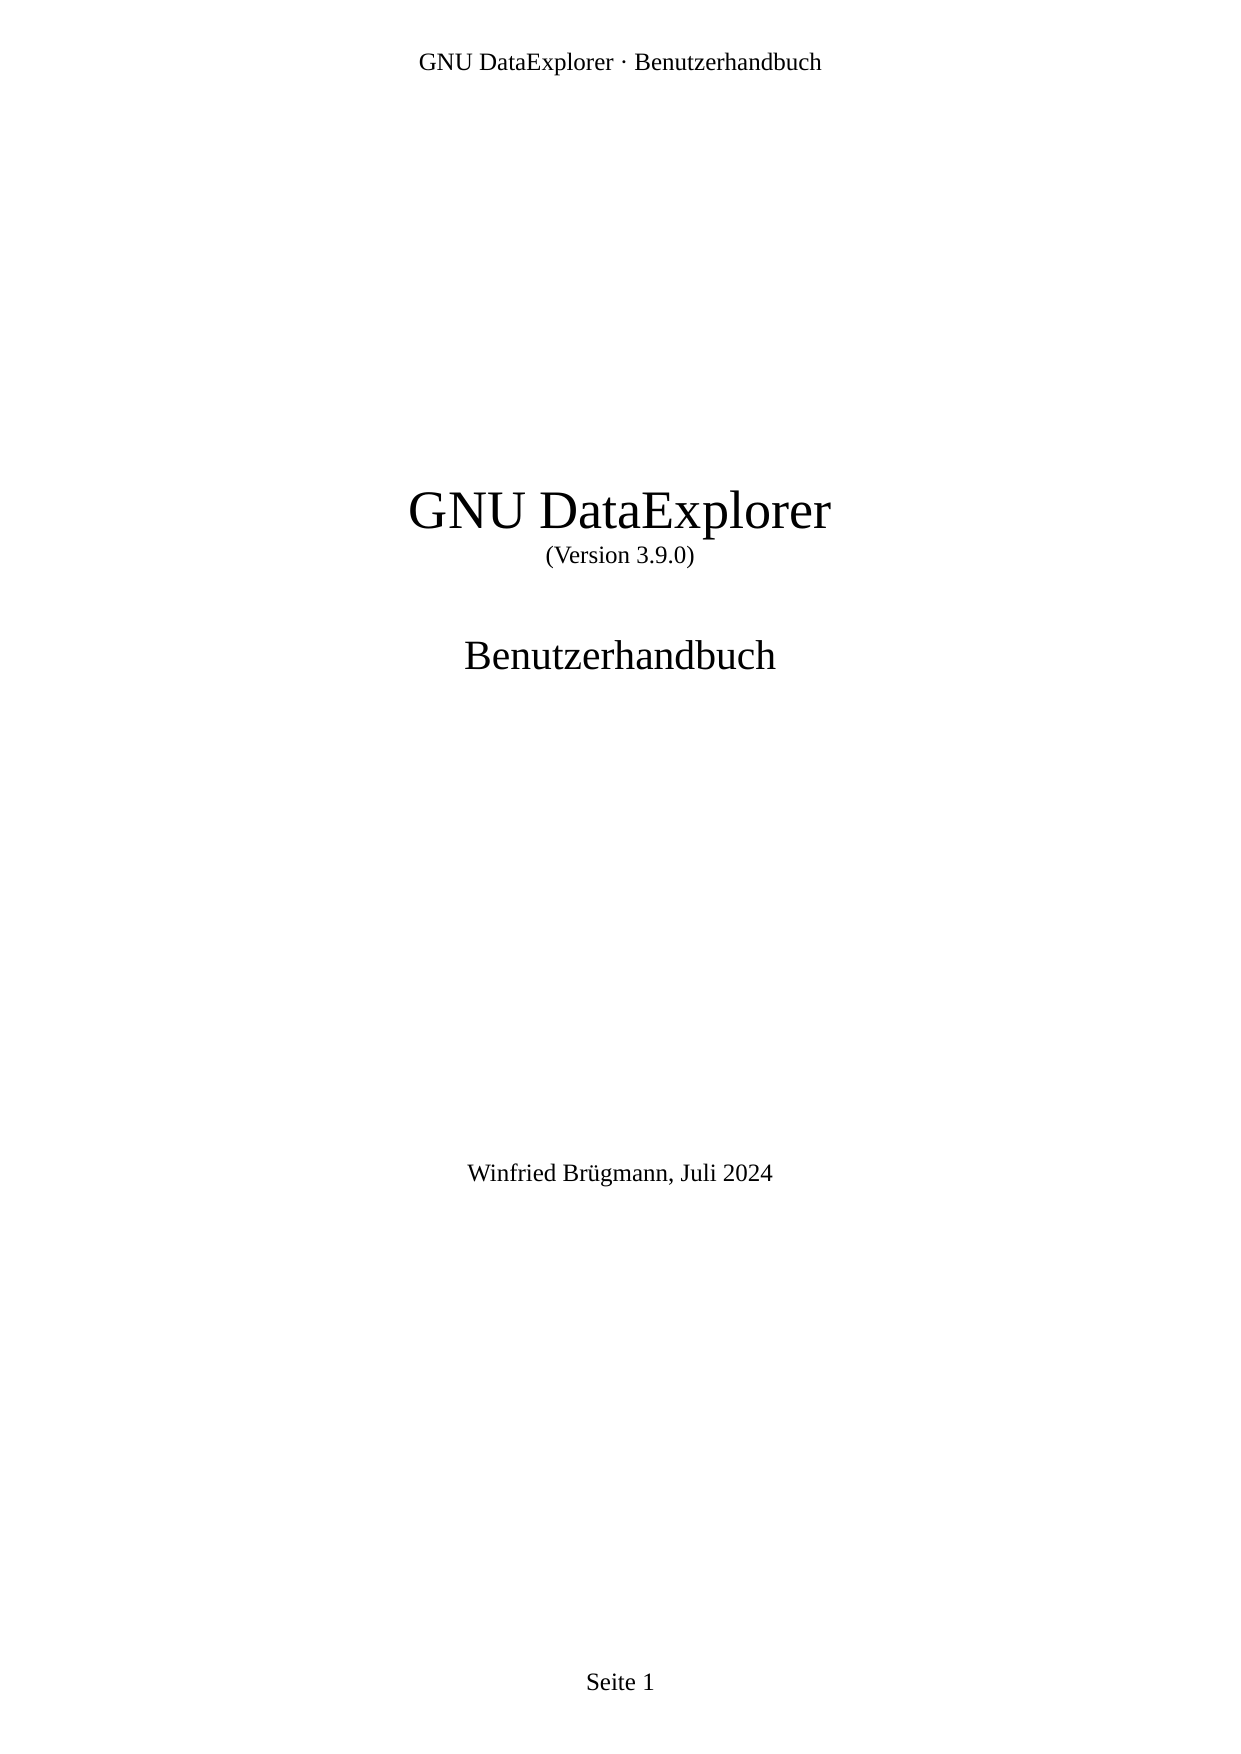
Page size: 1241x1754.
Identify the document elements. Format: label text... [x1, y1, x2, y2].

text (Version 3.9.0) [118, 540, 1122, 568]
text Benutzerhandbuch [118, 631, 1122, 679]
text Winfried Brügmann, Juli 2024 [118, 1158, 1122, 1187]
text GNU DataExplorer [118, 477, 1122, 540]
